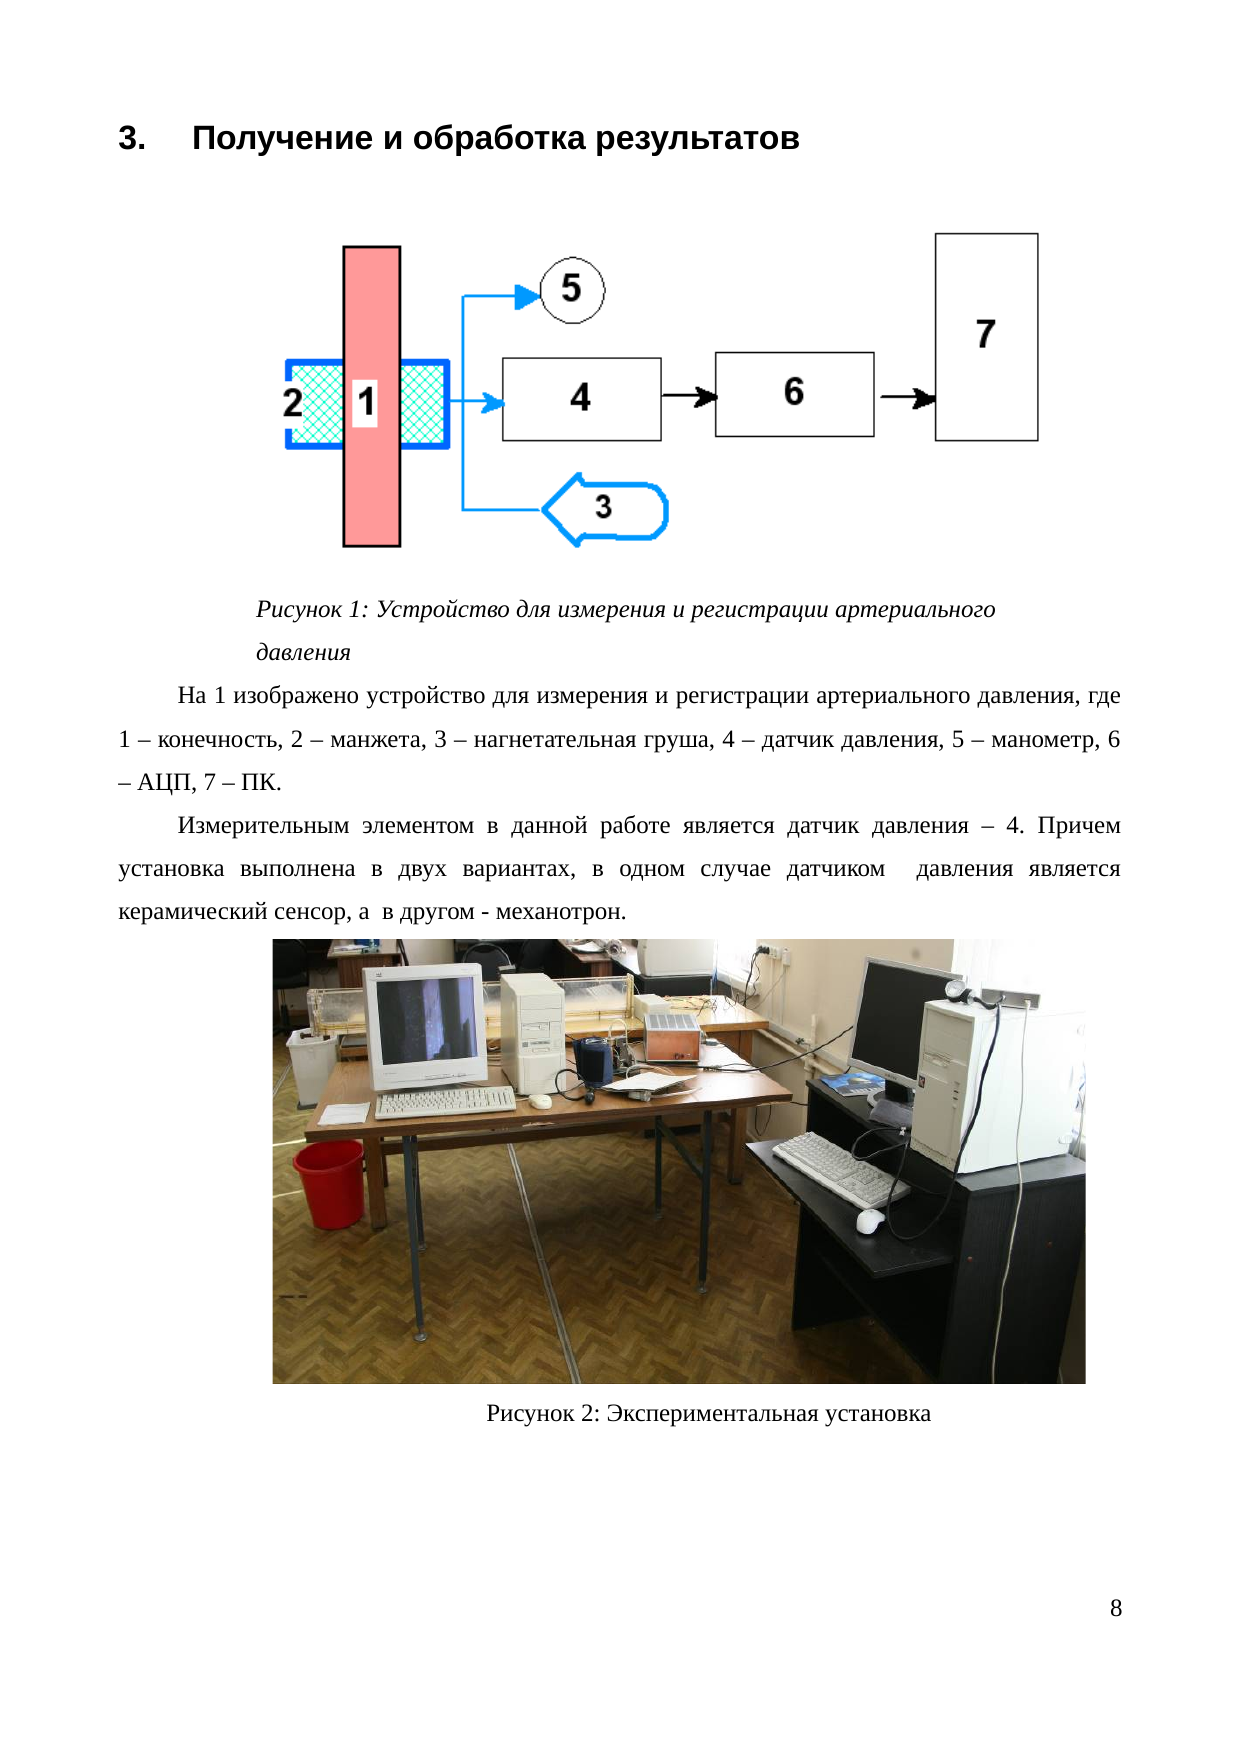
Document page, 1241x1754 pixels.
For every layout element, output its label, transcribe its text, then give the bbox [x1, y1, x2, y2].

text На Рисунок 1 изображено устройство для измерения и регистрации артериального давления, где 1 – конечность, 2 – манжета, 3 – нагнетательная груша, 4 – датчик давления, 5 – манометр, 6 – АЦП, 7 – ПК. [118, 681, 1122, 796]
text Рисунок 2: Экспериментальная установка [177, 939, 1181, 1427]
subtitle Получение и обработка результатов [118, 118, 1122, 157]
picture [272, 939, 1086, 1384]
text Измерительным элементом в данной работе является датчик давления – 4. Причем установка выполнена в двух вариантах, в одном случае датчиком давления является керамический сенсор, а в другом - механотрон. [118, 810, 1122, 925]
text Рисунок 1: Устройство для измерения и регистрации артериального давления [256, 580, 1061, 666]
picture [246, 201, 1071, 580]
